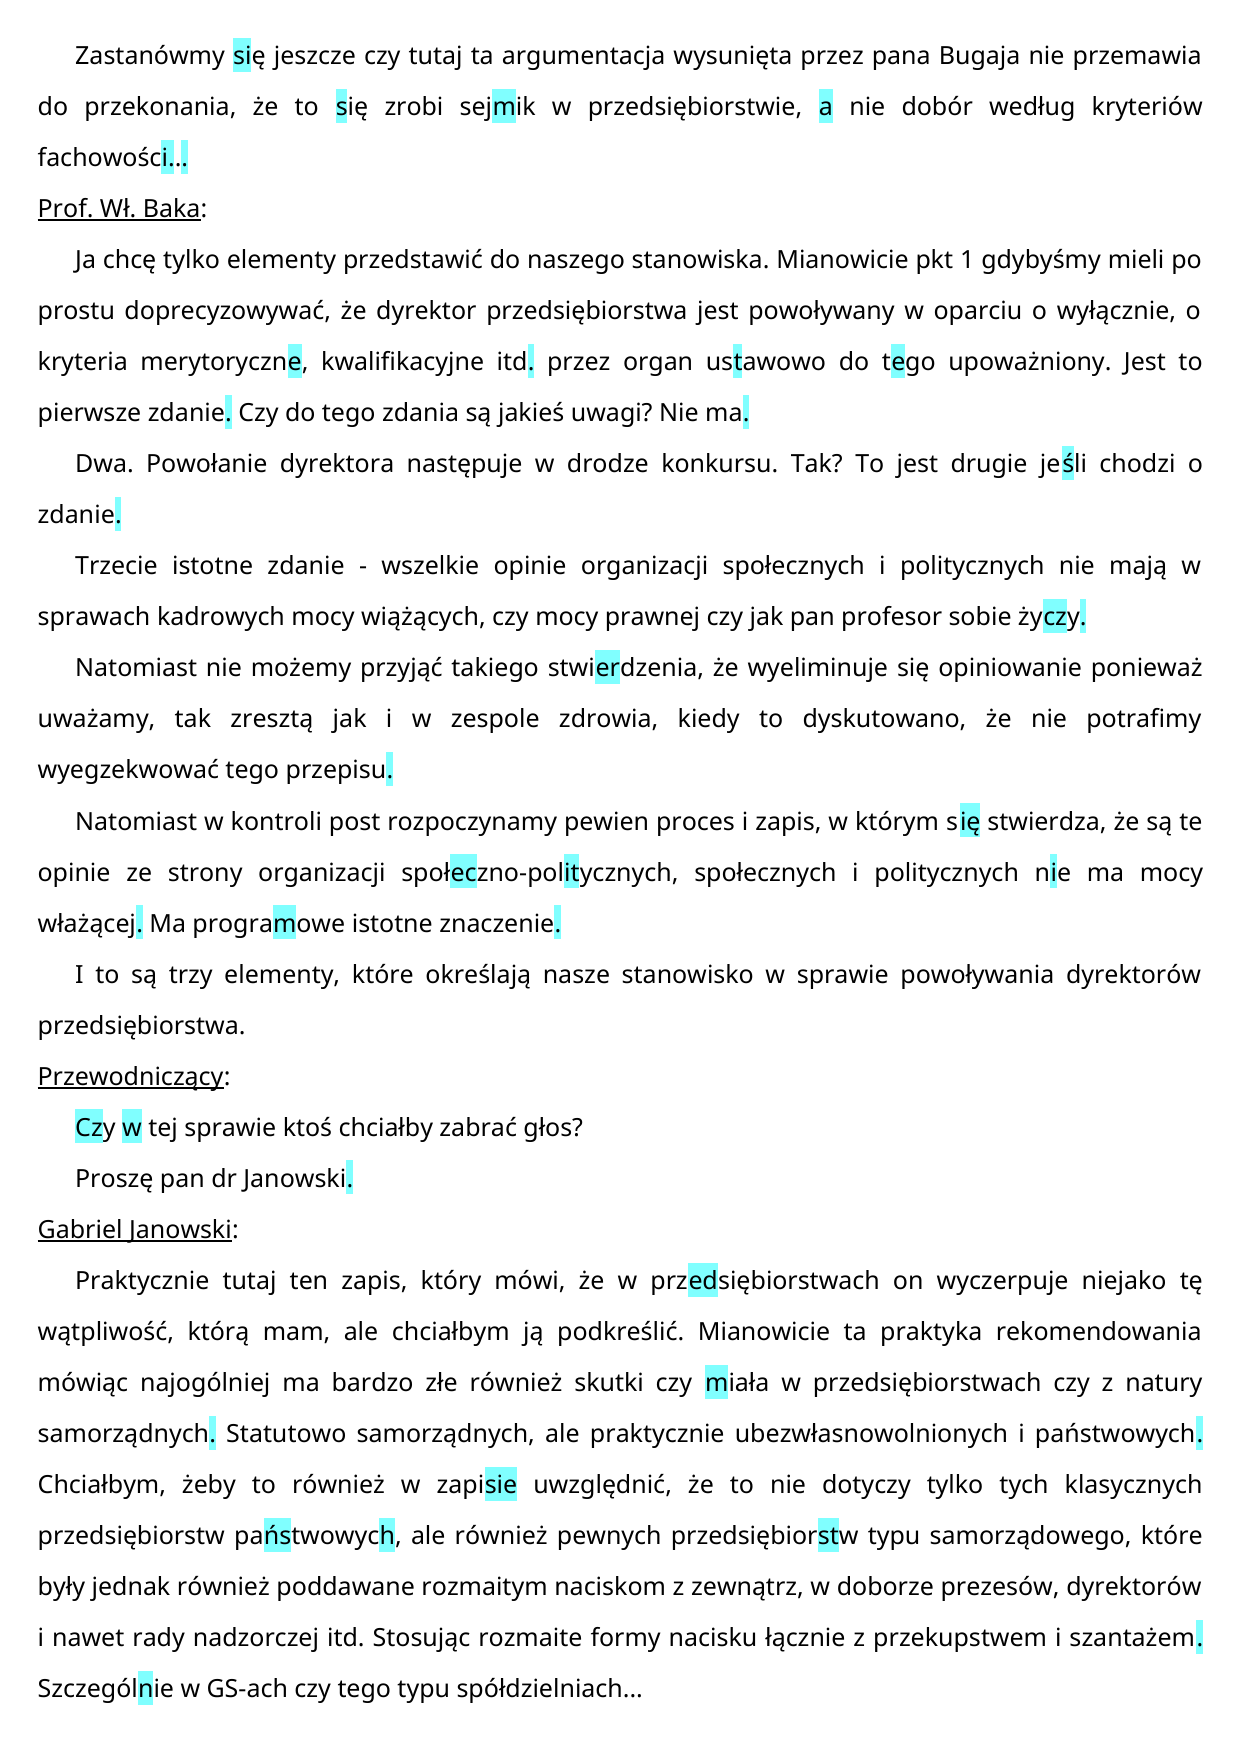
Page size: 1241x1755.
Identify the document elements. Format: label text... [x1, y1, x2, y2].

text Natomiast nie możemy przyjąć takiego stwierdzenia, że wyeliminuje się opiniowanie ponieważ uważamy, tak zresztą jak i w zespole zdrowia, kiedy to dyskutowano, że nie potrafimy wyegzekwować tego przepisu. [37, 650, 1203, 786]
text Ja chcę tylko elementy przedstawić do naszego stanowiska. Mianowicie pkt 1 gdybyśmy mieli po prostu doprecyzowywać, że dyrektor przedsiębiorstwa jest powoływany w oparciu o wyłącznie, o kryteria merytoryczne, kwalifikacyjne itd. przez organ ustawowo do tego upoważniony. Jest to pierwsze zdanie. Czy do tego zdania są jakieś uwagi? Nie ma. [37, 242, 1203, 429]
text Prof. Wł. Baka: [37, 191, 1203, 225]
text Natomiast w kontroli post rozpoczynamy pewien proces i zapis, w którym się stwierdza, że są te opinie ze strony organizacji społeczno-politycznych, społecznych i politycznych nie ma mocy włażącej. Ma programowe istotne znaczenie. [37, 803, 1203, 939]
text Praktycznie tutaj ten zapis, który mówi, że w przedsiębiorstwach on wyczerpuje niejako tę wątpliwość, którą mam, ale chciałbym ją podkreślić. Mianowicie ta praktyka rekomendowania mówiąc najogólniej ma bardzo złe również skutki czy miała w przedsiębiorstwach czy z natury samorządnych. Statutowo samorządnych, ale praktycznie ubezwłasnowolnionych i państwowych. Chciałbym, żeby to również w zapisie uwzględnić, że to nie dotyczy tylko tych klasycznych przedsiębiorstw państwowych, ale również pewnych przedsiębiorstw typu samorządowego, które były jednak również poddawane rozmaitym naciskom z zewnątrz, w doborze prezesów, dyrektorów i nawet rady nadzorczej itd. Stosując rozmaite formy nacisku łącznie z przekupstwem i szantażem. Szczególnie w GS-ach czy tego typu spółdzielniach... [37, 1262, 1203, 1705]
text Gabriel Janowski: [37, 1211, 1203, 1246]
text Dwa. Powołanie dyrektora następuje w drodze konkursu. Tak? To jest drugie jeśli chodzi o zdanie. [37, 446, 1203, 531]
text Czy w tej sprawie ktoś chciałby zabrać głos? [37, 1109, 1203, 1143]
text Trzecie istotne zdanie - wszelkie opinie organizacji społecznych i politycznych nie mają w sprawach kadrowych mocy wiążących, czy mocy prawnej czy jak pan profesor sobie życzy. [37, 548, 1203, 633]
text Przewodniczący: [37, 1058, 1203, 1092]
text I to są trzy elementy, które określają nasze stanowisko w sprawie powoływania dyrektorów przedsiębiorstwa. [37, 956, 1203, 1041]
text Zastanówmy się jeszcze czy tutaj ta argumentacja wysunięta przez pana Bugaja nie przemawia do przekonania, że to się zrobi sejmik w przedsiębiorstwie, a nie dobór według kryteriów fachowości... [37, 37, 1203, 174]
text Proszę pan dr Janowski. [37, 1160, 1203, 1194]
